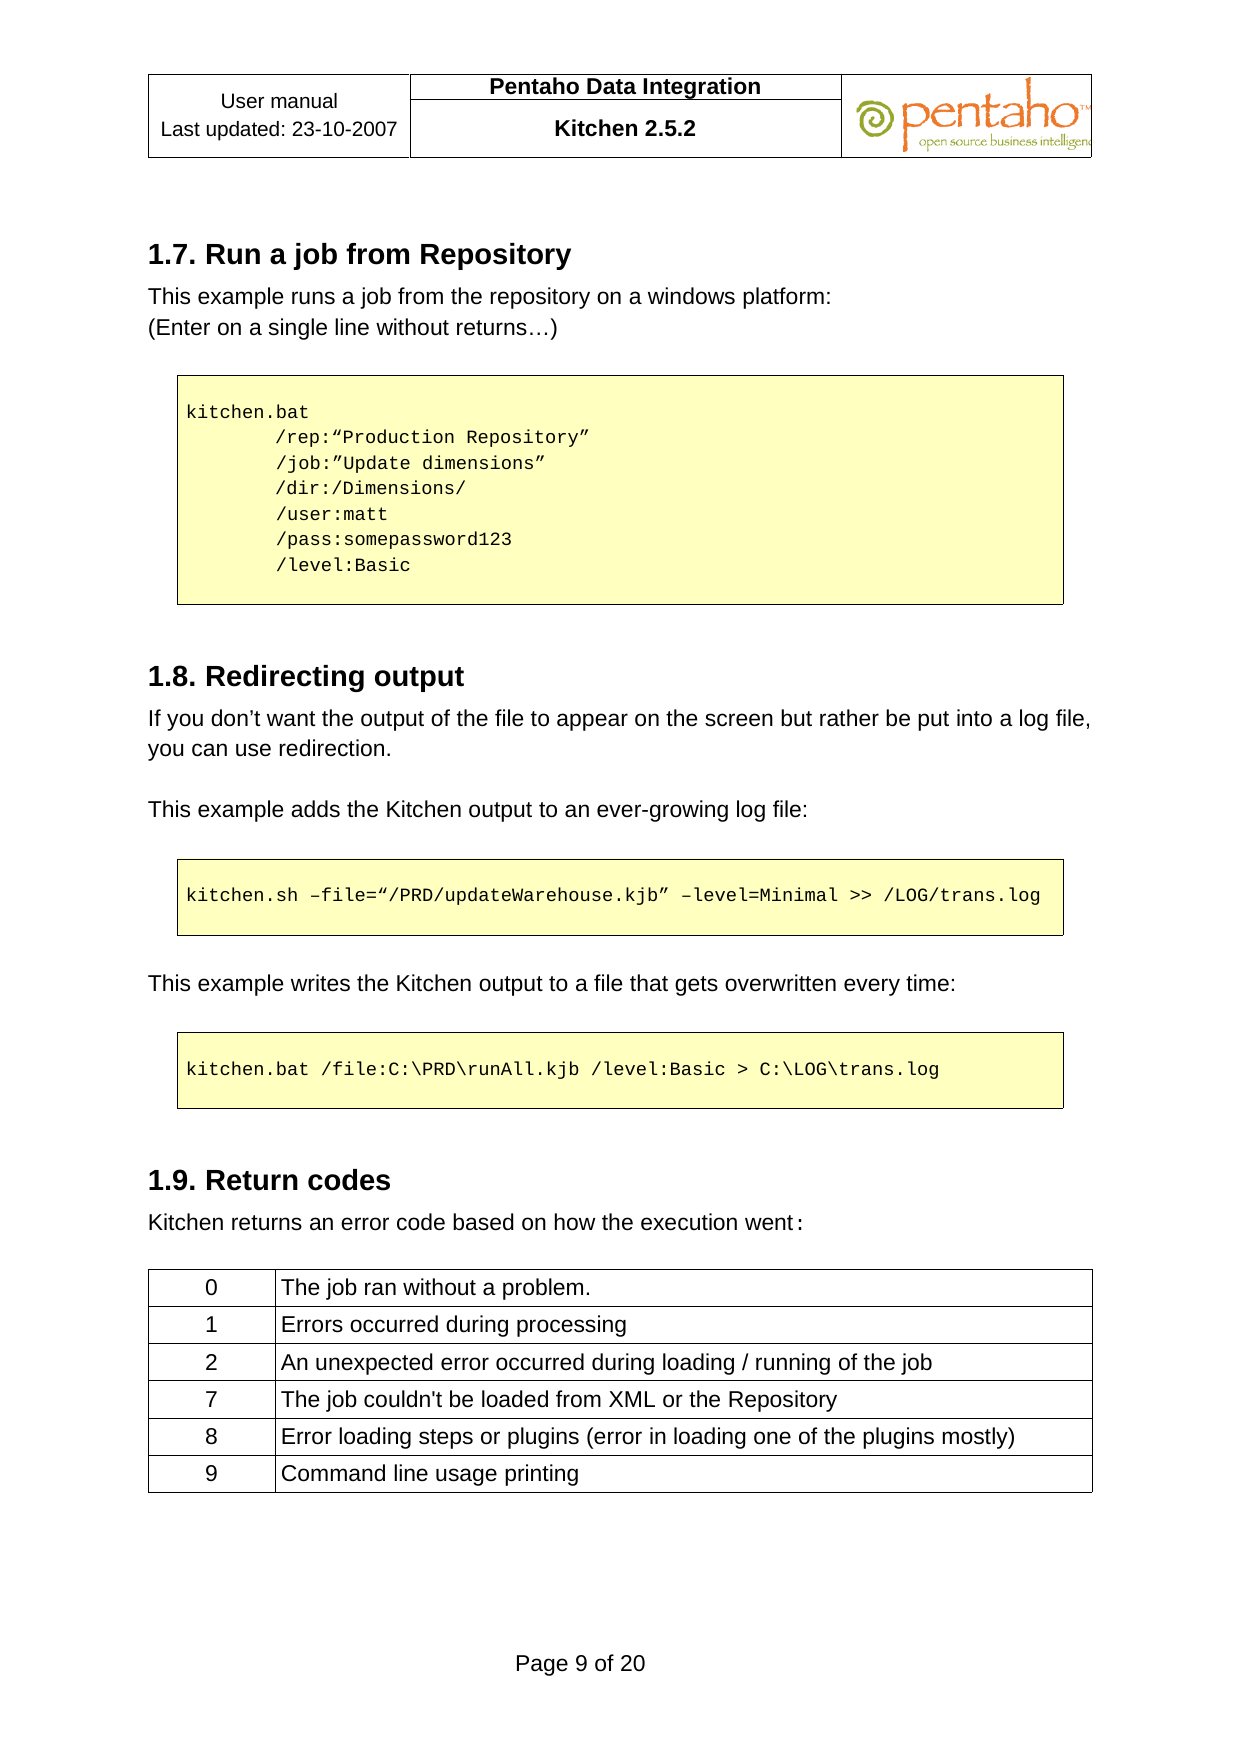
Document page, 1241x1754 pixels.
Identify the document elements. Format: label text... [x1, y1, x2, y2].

text (Enter on a single line without returns…) [148, 314, 1092, 340]
subtitle Redirecting output [148, 660, 1092, 693]
text /pass:somepassword123 [178, 528, 1063, 551]
text /level:Basic [178, 553, 1063, 577]
subtitle Run a job from Repository [148, 238, 1092, 271]
text /dir:/Dimensions/ [178, 477, 1063, 501]
table_cell 2 [149, 1344, 275, 1380]
text This example adds the Kitchen output to an ever-growing log file: [148, 797, 1092, 823]
table_cell 1 [149, 1307, 275, 1343]
table_cell The job couldn't be loaded from XML or the Repository [276, 1381, 1092, 1418]
text /rep:“Production Repository” [178, 426, 1063, 450]
text kitchen.bat [178, 401, 1063, 424]
text kitchen.sh –file=“/PRD/updateWarehouse.kjb” –level=Minimal >> /LOG/trans.log [178, 884, 1063, 907]
text This example writes the Kitchen output to a file that gets overwritten every time: [148, 971, 1092, 996]
table_cell Error loading steps or plugins (error in loading one of the plugins mostly) [276, 1419, 1092, 1455]
text /user:matt [178, 502, 1063, 526]
table_header 0 [149, 1270, 275, 1306]
table_cell An unexpected error occurred during loading / running of the job [276, 1344, 1092, 1380]
table_header The job ran without a problem. [276, 1270, 1092, 1306]
subtitle Return codes [148, 1164, 1092, 1197]
table_cell Command line usage printing [276, 1456, 1092, 1492]
table_cell 9 [149, 1456, 275, 1492]
table_cell 8 [149, 1419, 275, 1455]
table_cell 7 [149, 1381, 275, 1418]
text This example runs a job from the repository on a windows platform: [148, 283, 1092, 309]
text If you don’t want the output of the file to appear on the screen but rather be put into a log file, you can use redirection. [148, 705, 1092, 761]
text kitchen.bat /file:C:\PRD\runAll.kjb /level:Basic > C:\LOG\trans.log [178, 1057, 1063, 1081]
table_cell Errors occurred during processing [276, 1307, 1092, 1343]
text Kitchen returns an error code based on how the execution went: [148, 1209, 1092, 1236]
text /job:”Update dimensions” [178, 452, 1063, 475]
